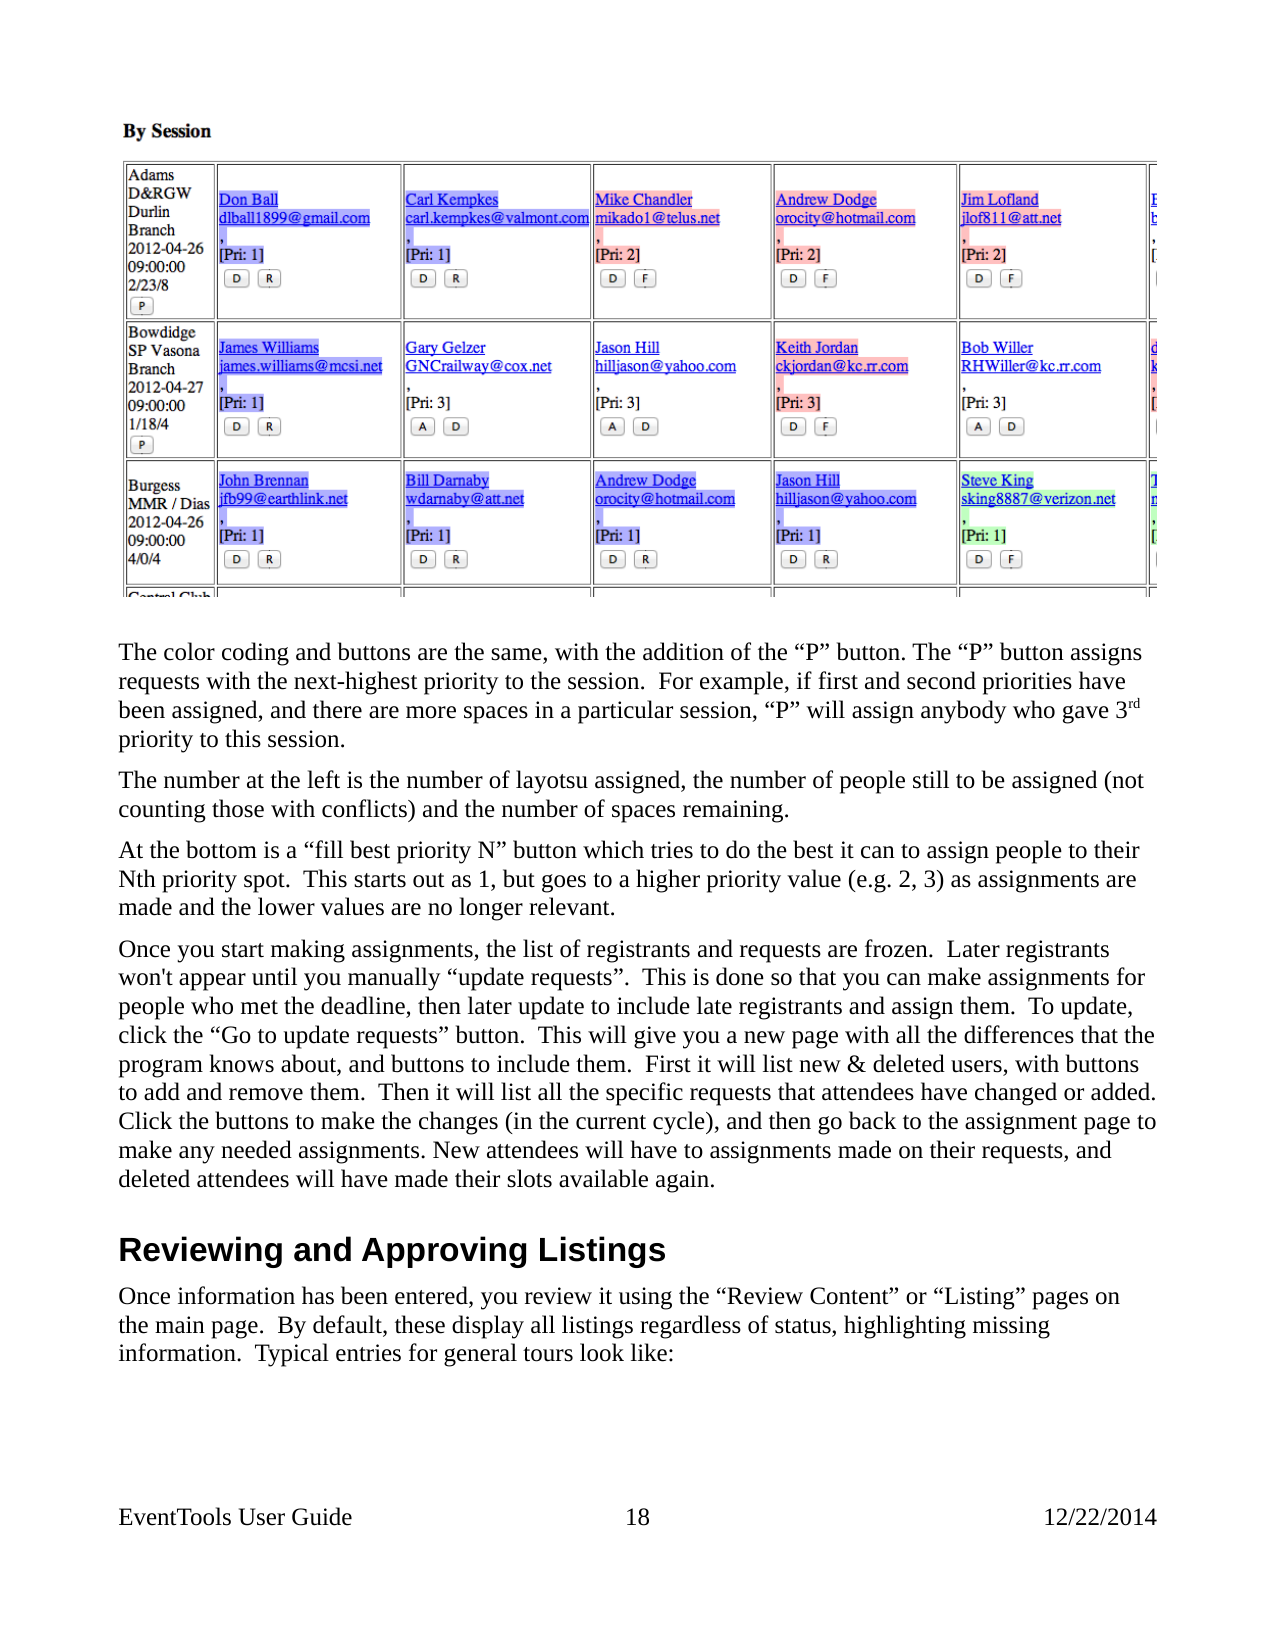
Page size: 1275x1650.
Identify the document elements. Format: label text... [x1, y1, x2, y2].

subtitle Reviewing and Approving Listings [118, 1230, 1157, 1268]
picture [118, 118, 1157, 597]
text At the bottom is a “fill best priority N” button which tries to do the best it can to assign people to their Nth priority spot. This starts out as 1, but goes to a higher priority value (e.g. 2, 3) as assignments are made and the lower values are no longer relevant. [118, 835, 1157, 921]
text The number at the left is the number of layotsu assigned, the number of people still to be assigned (not counting those with conflicts) and the number of spaces remaining. [118, 765, 1157, 822]
text Once you start making assignments, the list of registrants and requests are frozen. Later registrants won't appear until you manually “update requests”. This is done so that you can make assignments for people who met the deadline, then later update to include late registrants and assign them. To update, click the “Go to update requests” button. This will give you a new page with all the differences that the program knows about, and buttons to include them. First it will list new & deleted users, with buttons to add and remove them. Then it will list all the specific requests that attendees have changed or added. Click the buttons to make the changes (in the current cycle), and then go back to the assignment page to make any needed assignments. New attendees will have to assignments made on their requests, and deleted attendees will have made their slots available again. [118, 934, 1157, 1192]
text Once information has been entered, you review it using the “Review Content” or “Listing” pages on the main page. By default, these display all listings regardless of status, highlighting missing information. Typical entries for general tours look like: [118, 1281, 1157, 1367]
text The color coding and buttons are the same, with the addition of the “P” button. The “P” button assigns requests with the next-highest priority to the session. For example, if first and second priorities have been assigned, and there are more spaces in a particular session, “P” will assign anybody who gave 3rd priority to this session. [118, 637, 1157, 752]
